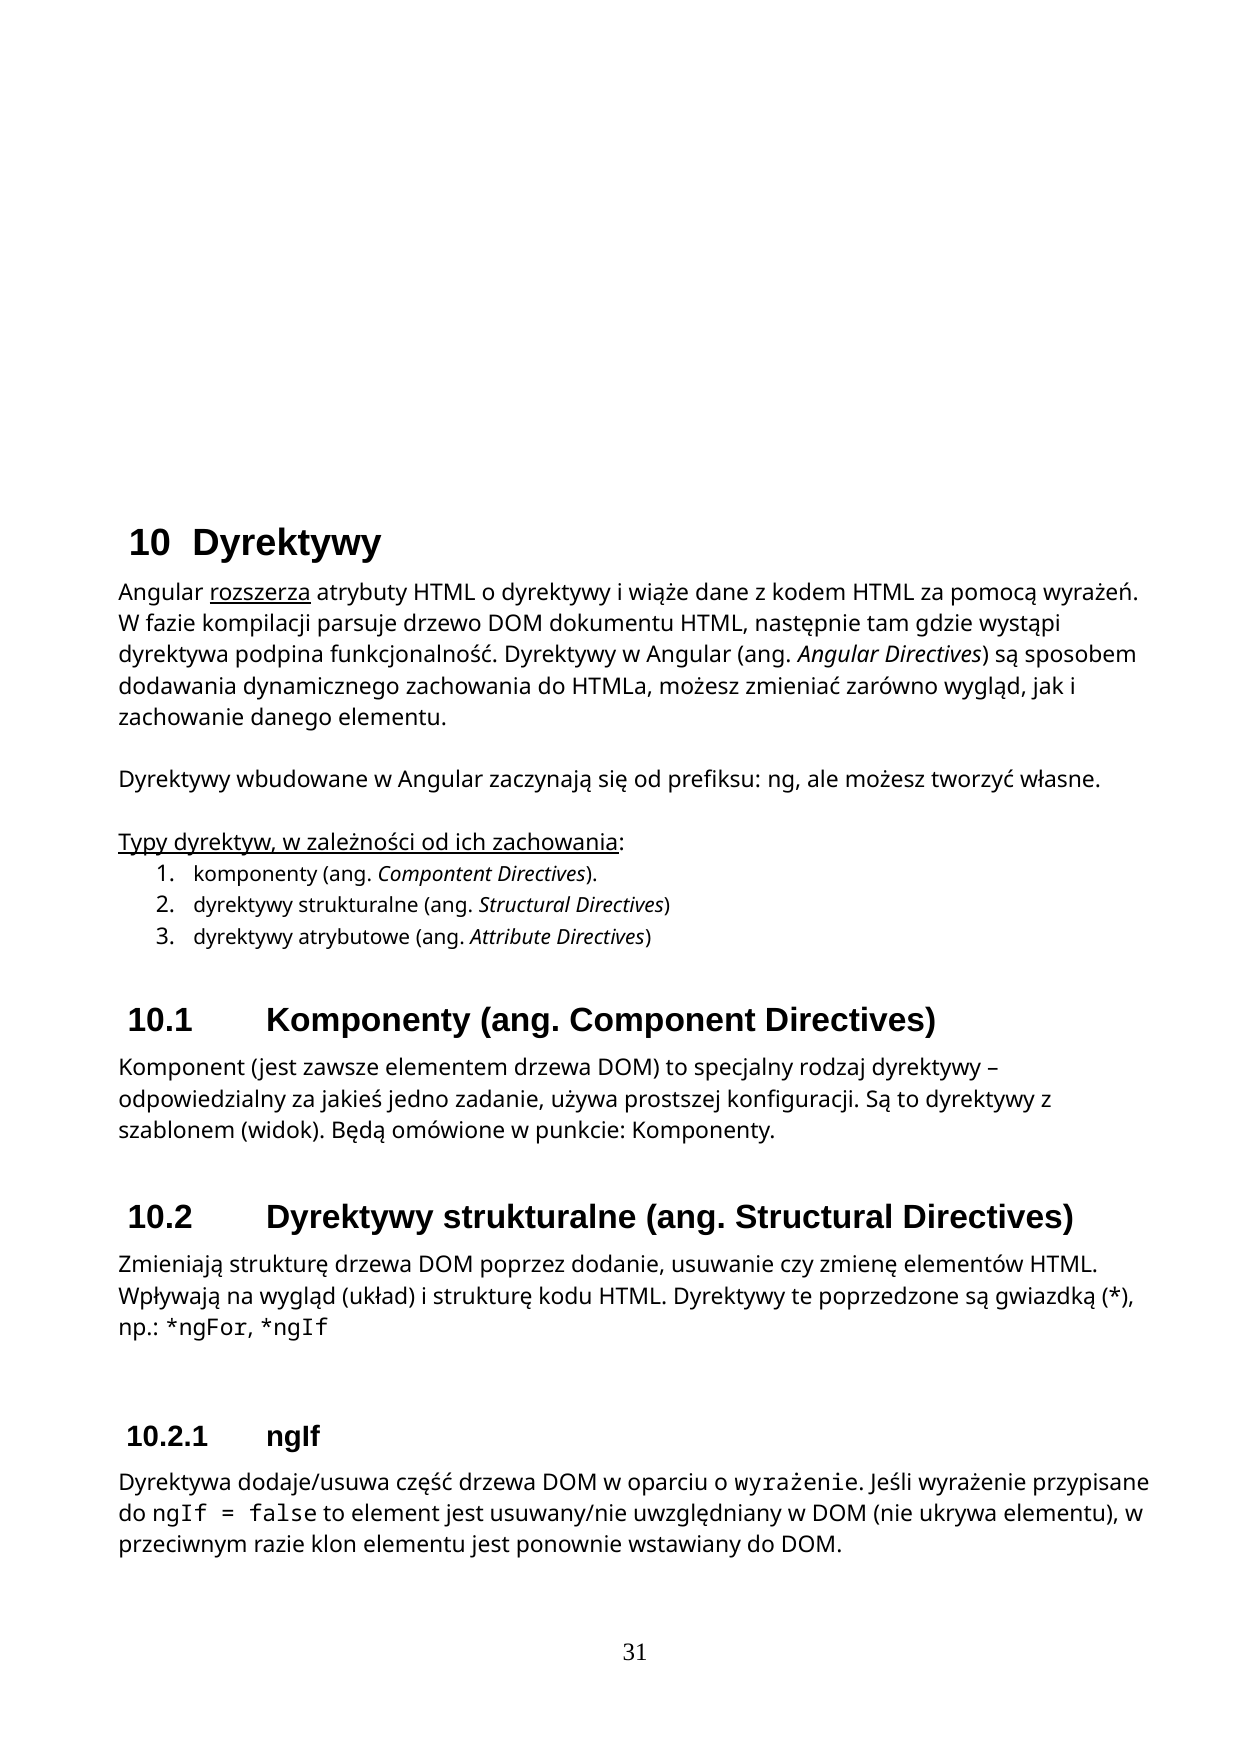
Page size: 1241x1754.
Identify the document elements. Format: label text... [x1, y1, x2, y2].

list dyrektywy strukturalne (ang. Structural Directives) [156, 888, 1152, 920]
text Komponent (jest zawsze elementem drzewa DOM) to specjalny rodzaj dyrektywy – odpowiedzialny za jakieś jedno zadanie, używa prostszej konfiguracji. Są to dyrektywy z szablonem (widok). Będą omówione w punkcie: Komponenty. [118, 1051, 1152, 1145]
text Typy dyrektyw, w zależności od ich zachowania: [118, 826, 1152, 857]
list dyrektywy atrybutowe (ang. Attribute Directives) [156, 920, 1152, 951]
subtitle ngIf [118, 1419, 1152, 1453]
subtitle Dyrektywy [118, 520, 1152, 563]
list komponenty (ang. Compontent Directives). [156, 857, 1152, 888]
text Zmieniają strukturę drzewa DOM poprzez dodanie, usuwanie czy zmienę elementów HTML. Wpływają na wygląd (układ) i strukturę kodu HTML. Dyrektywy te poprzedzone są gwiazdką (*), np.: *ngFor, *ngIf [118, 1248, 1152, 1342]
subtitle Komponenty (ang. Component Directives) [118, 1000, 1152, 1039]
subtitle Dyrektywy strukturalne (ang. Structural Directives) [118, 1197, 1152, 1236]
text Dyrektywa dodaje/usuwa część drzewa DOM w oparciu o wyrażenie. Jeśli wyrażenie przypisane do ngIf = false to element jest usuwany/nie uwzględniany w DOM (nie ukrywa elementu), w przeciwnym razie klon elementu jest ponownie wstawiany do DOM. [118, 1465, 1152, 1559]
text Dyrektywy wbudowane w Angular zaczynają się od prefiksu: ng, ale możesz tworzyć własne. [118, 763, 1152, 795]
text Angular rozszerza atrybuty HTML o dyrektywy i wiąże dane z kodem HTML za pomocą wyrażeń. W fazie kompilacji parsuje drzewo DOM dokumentu HTML, następnie tam gdzie wystąpi dyrektywa podpina funkcjonalność. Dyrektywy w Angular (ang. Angular Directives) są sposobem dodawania dynamicznego zachowania do HTMLa, możesz zmieniać zarówno wygląd, jak i zachowanie danego elementu. [118, 576, 1152, 732]
